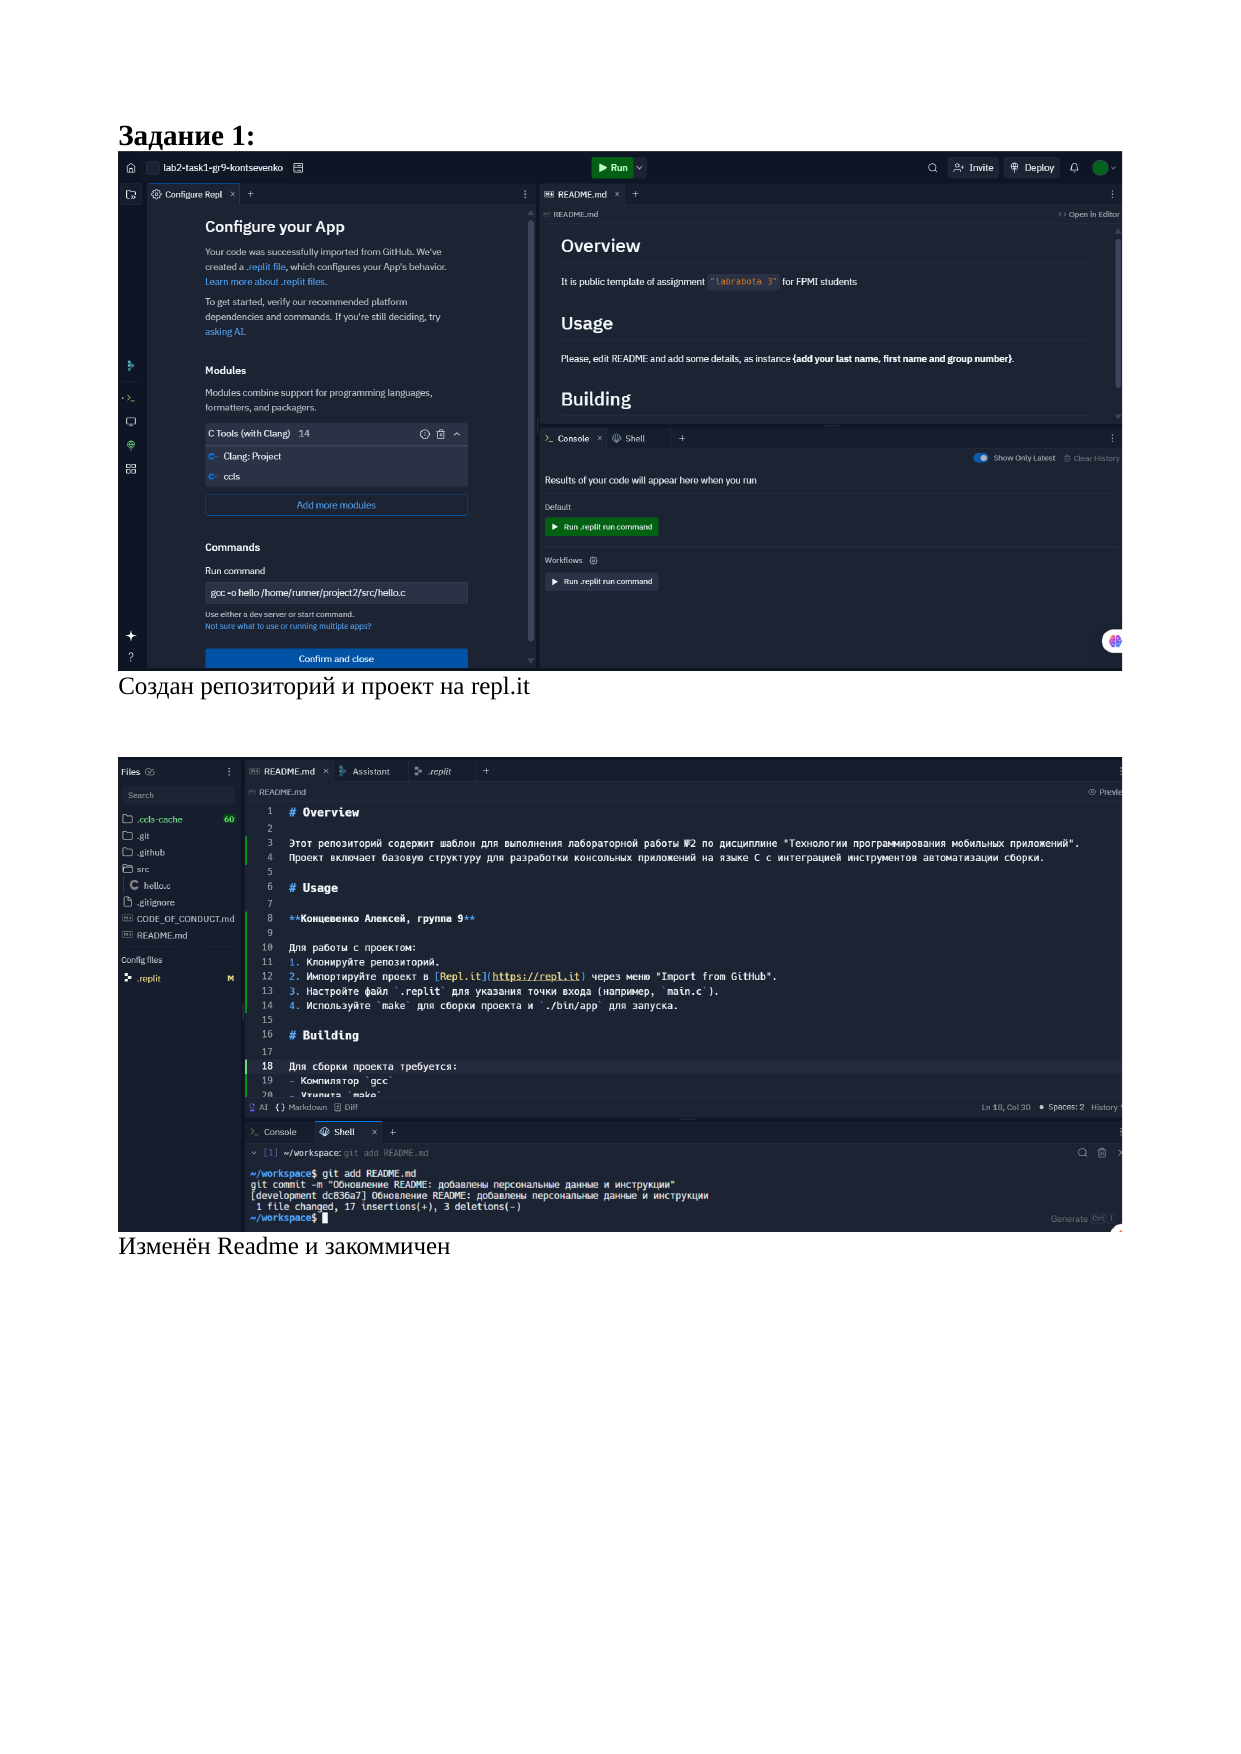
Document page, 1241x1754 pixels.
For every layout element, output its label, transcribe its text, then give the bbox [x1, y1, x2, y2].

text Изменён Readme и закоммичен [118, 1232, 1122, 1260]
text Создан репозиторий и проект на repl.it [118, 671, 1122, 700]
picture [118, 757, 1123, 1232]
picture [118, 151, 1123, 671]
text Задание 1: [118, 118, 1122, 151]
